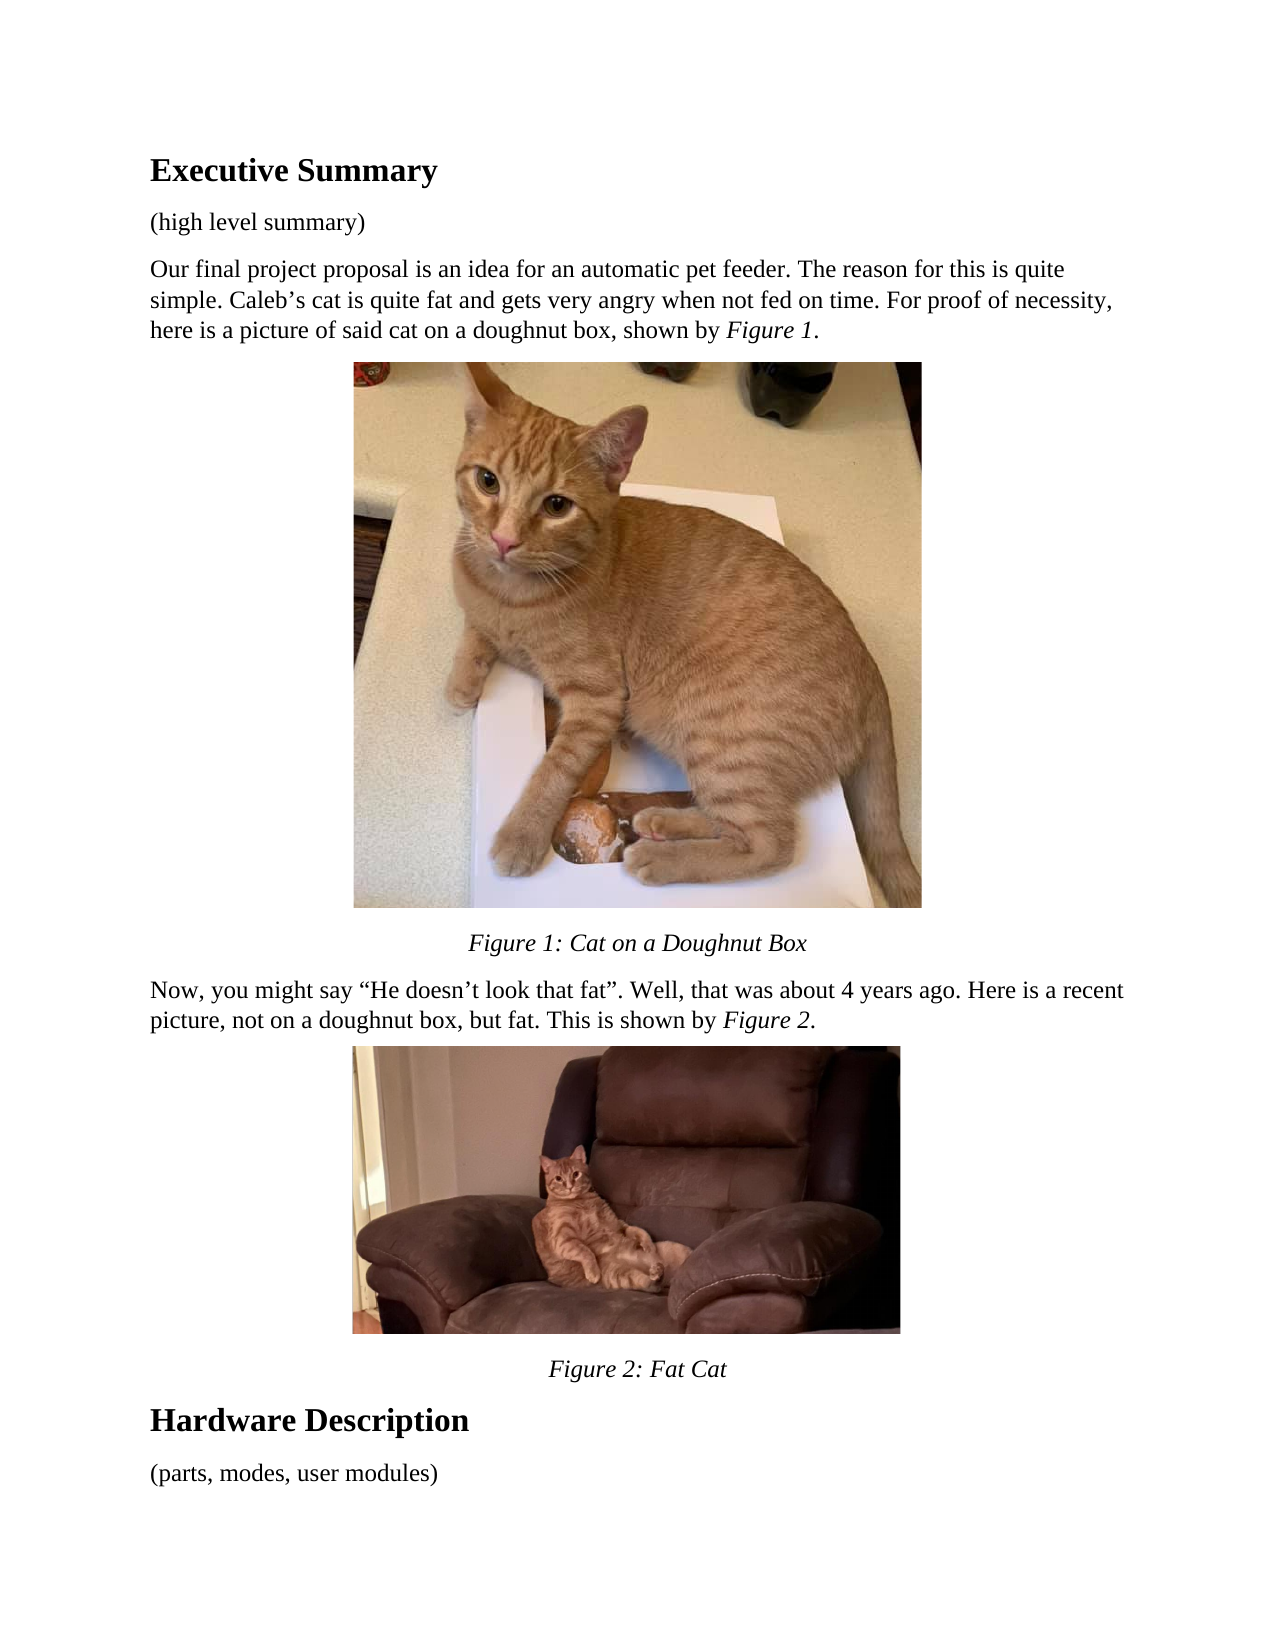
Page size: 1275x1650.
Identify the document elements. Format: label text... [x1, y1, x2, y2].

text (high level summary) [150, 207, 1125, 236]
text Executive Summary [150, 150, 1125, 188]
text Our final project proposal is an idea for an automatic pet feeder. The reason for this is quite simple. Caleb’s cat is quite fat and gets very angry when not fed on time. For proof of necessity, here is a picture of said cat on a doughnut box, shown by Figure 1. [150, 254, 1125, 344]
picture [353, 362, 922, 908]
text Figure 1: Cat on a Doughnut Box [150, 362, 1125, 956]
picture [352, 1087, 901, 1260]
text Figure 2: Fat Cat [150, 1052, 1125, 1382]
text Hardware Description [150, 1401, 1125, 1439]
text (parts, modes, user modules) [150, 1458, 1125, 1487]
text Now, you might say “He doesn’t look that fat”. Well, that was about 4 years ago. Here is a recent picture, not on a doughnut box, but fat. This is shown by Figure 2. [150, 975, 1125, 1034]
